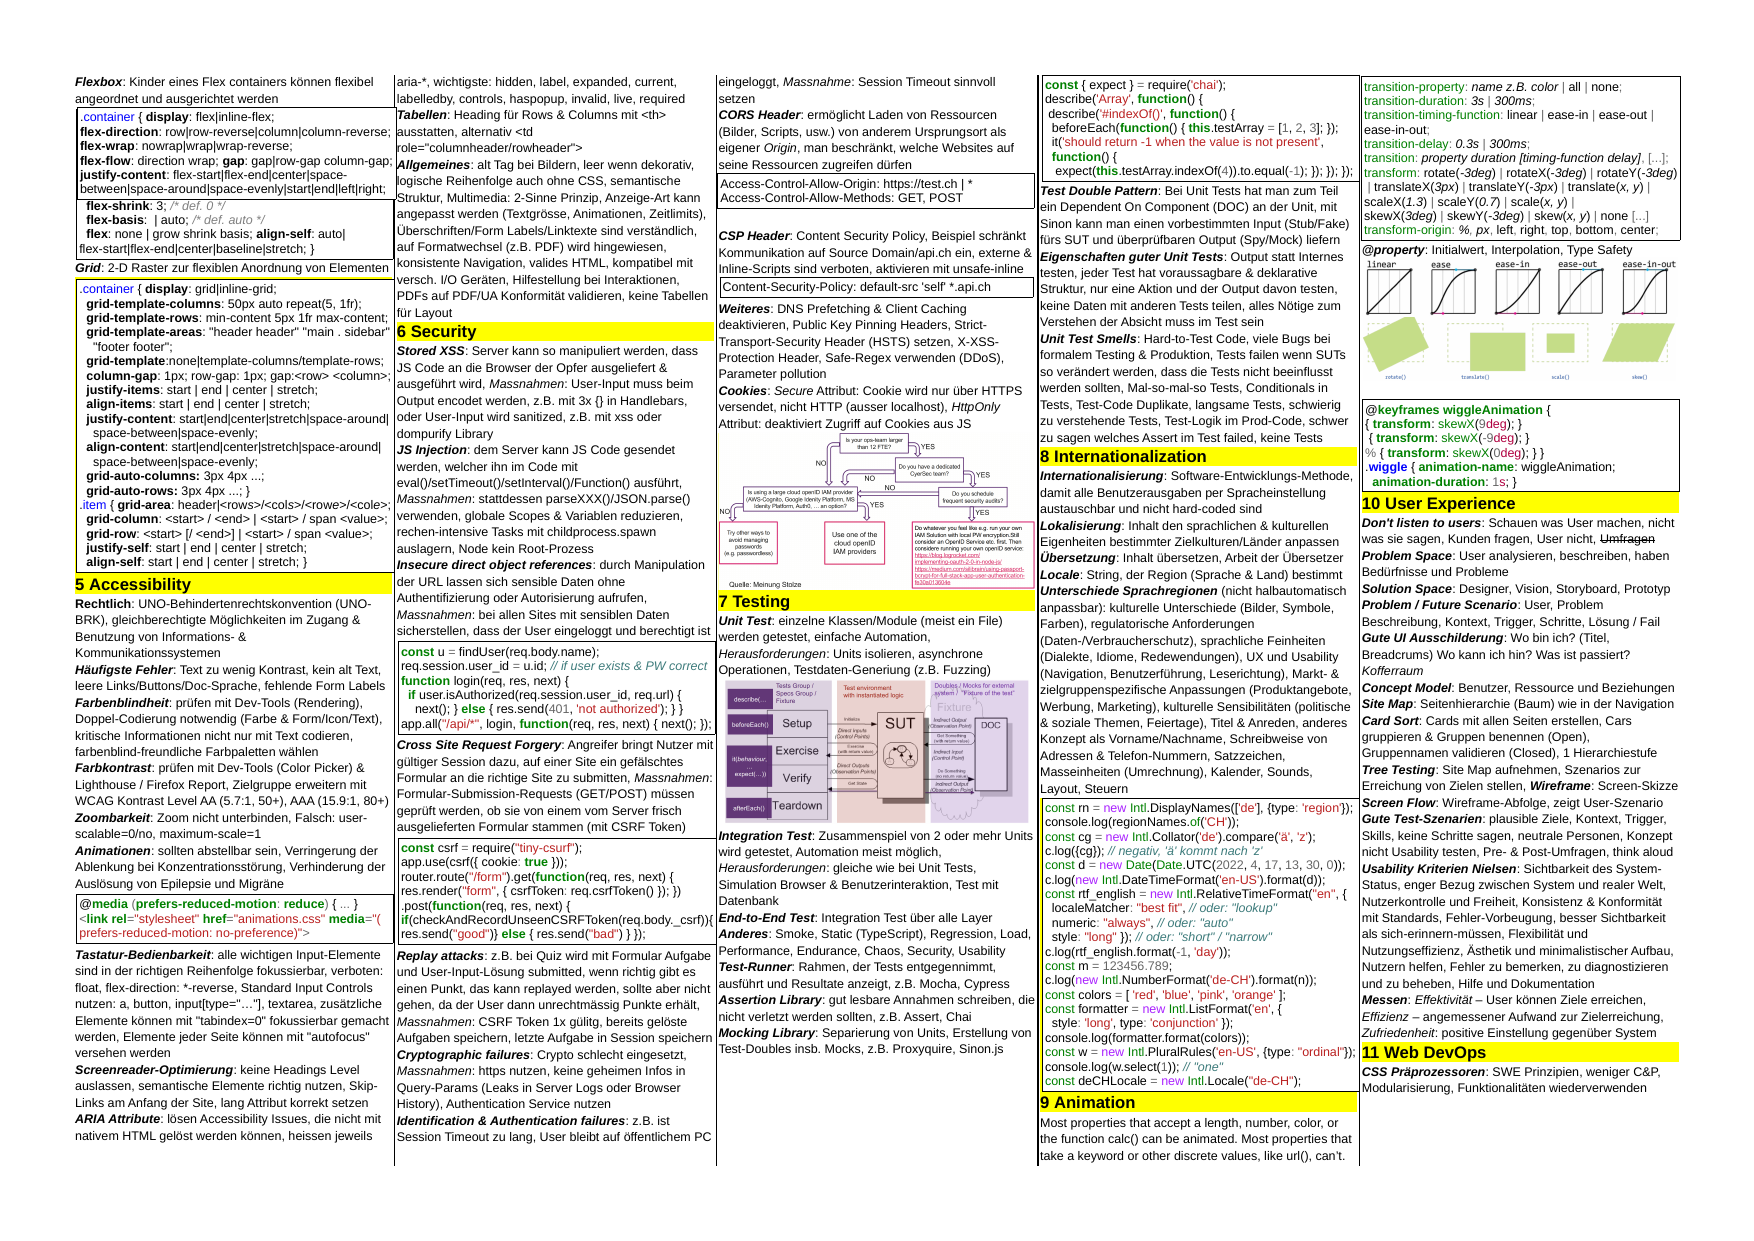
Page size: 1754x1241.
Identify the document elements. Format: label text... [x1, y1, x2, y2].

text align-content: start|end|center|stretch|space-around| [79, 440, 391, 454]
text transition-duration: 3s | 300ms; [1364, 93, 1677, 108]
text c.log(new Intl.DateTimeFormat('en-US').format(d)); [1045, 872, 1356, 887]
text Allgemeines: alt Tag bei Bildern, leer wenn dekorativ, logische Reihenfolge auch ohne CSS, semantische Struktur, Multimedia: 2-Sinne Prinzip, Anzeige-Art kann angepasst werden (Textgrösse, Animationen, Zeitlimits), Überschriften/Form Labels/Linktexte sind verständlich, auf Formatwechsel (z.B. PDF) wird hingewiesen, konsistente Navigation, valides HTML, kompatibel mit versch. I/O Geräten, Hilfestellung bei Interaktionen, PDFs auf PDF/UA Konformität validieren, keine Tabellen für Layout [397, 157, 714, 320]
text transition: property duration [timing-function delay], [...]; [1364, 151, 1677, 165]
text <link rel="stylesheet" href="animations.css" media="( [79, 911, 390, 926]
text const deCHLocale = new Intl.Locale("de-CH"); [1045, 1074, 1356, 1088]
text Card Sort: Cards mit allen Seiten erstellen, Cars gruppieren & Gruppen benennen (Open), Gruppennamen validieren (Closed), 1 Hierarchiestufe [1362, 713, 1679, 761]
text const { expect } = require('chai'); [1045, 78, 1356, 92]
text .item { grid-area: header|<rows>/<cols>/<rowe>/<cole>; [79, 497, 391, 512]
picture [1362, 257, 1679, 381]
text const formatter = new Intl.ListFormat('en', { [1045, 1002, 1356, 1016]
text transition-property: name z.B. color | all | none; [1364, 79, 1677, 93]
text Problem Space: User analysieren, beschreiben, haben Bedürfnisse und Probleme [1362, 549, 1679, 579]
text console.log(w.select(1)); // "one" [1045, 1059, 1356, 1074]
text Test Double Pattern: Bei Unit Tests hat man zum Teil ein Dependent On Component (DOC) an der Unit, mit Sinon kann man einen vorbestimmten Input (Stub/Fake) fürs SUT und überprüfbaren Output (Spy/Mock) liefern [1043, 76, 1359, 181]
text "footer footer"; [79, 339, 391, 354]
text eingeloggt, Massnahme: Session Timeout sinnvoll setzen [718, 75, 1035, 106]
text Lokalisierung: Inhalt den sprachlichen & kulturellen Eigenheiten bestimmter Zielkulturen/Länder anpassen [1040, 518, 1357, 549]
text .container { display: flex|inline-flex; [80, 110, 393, 124]
text flex-flow: direction wrap; gap: gap|row-gap column-gap; [80, 153, 393, 167]
text c.log(rtf_english.format(-1, 'day')); [1045, 944, 1356, 959]
text next(); } else { res.send(401, 'not authorized'); } } [401, 702, 712, 716]
text const m = 123456.789; [1045, 959, 1356, 973]
text const w = new Intl.PluralRules('en-US', {type: "ordinal"}); [1045, 1045, 1356, 1059]
text @keyframes wiggleAnimation { [1365, 402, 1676, 417]
text skewX(3deg) | skewY(-3deg) | skew(x, y) | none [...] [1364, 208, 1677, 223]
text prefers-reduced-motion: no-preference)"> [79, 926, 390, 940]
text between|space-around|space-evenly|start|end|left|right; [80, 182, 393, 196]
text { transform: skewX(9deg); } [1365, 417, 1676, 431]
text grid-template-rows: min-content 5px 1fr max-content; [79, 311, 391, 325]
text grid-row: <start> [/ <end>] | <start> / span <value>; [79, 526, 391, 541]
text Test Double Pattern: Bei Unit Tests hat man zum Teil ein Dependent On Component (DOC) an der Unit, mit Sinon kann man einen vorbestimmten Input (Stub/Fake) fürs SUT und überprüfbaren Output (Spy/Mock) liefern [1040, 75, 1357, 247]
text Rechtlich: UNO-Behindertenrechtskonvention (UNO-BRK), gleichberechtigte Möglichkeiten im Zugang & Benutzung von Informations- & Kommunikationssystemen [75, 597, 392, 660]
text Identification & Authentication failures: z.B. ist Session Timeout zu lang, User bleibt auf öffentlichem PC [397, 1113, 714, 1144]
text if(checkAndRecordUnseenCSRFToken(req.body._csrf)){ [401, 913, 713, 927]
text const rn = new Intl.DisplayNames(['de'], {type: 'region'}); [1045, 801, 1356, 815]
text flex-basis: | auto; /* def. auto */ [79, 213, 390, 227]
text Tree Testing: Site Map aufnehmen, Szenarios zur Erreichung von Zielen stellen, Wireframe: Screen-Skizze [1362, 763, 1679, 793]
text Cross Site Request Forgery: Angreifer bringt Nutzer mit gültiger Session dazu, auf einer Site ein gefälschtes Formular an die richtige Site zu submitten, Massnahmen: Formular-Submission-Requests (GET/POST) müssen geprüft werden, ob sie von einem vom Server frisch ausgelieferten Formular stammen (mit CSRF Token) [399, 642, 715, 734]
text [721, 278, 1033, 297]
text Tastatur-Bedienbarkeit: alle wichtigen Input-Elemente sind in der richtigen Reihenfolge fokussierbar, verboten: float, flex-direction: *-reverse, Standard Input Controls nutzen: a, button, input[type="…"], textarea, zusätzliche Elemente können mit "tabindex=0" fokussierbar gemacht werden, Elemente jeder Seite können mit "autofocus" versehen werden [77, 895, 393, 943]
text app.use(csrf({ cookie: true })); [401, 855, 713, 869]
text Replay attacks: z.B. bei Quiz wird mit Formular Aufgabe und User-Input-Lösung submitted, wenn richtig gibt es einen Punkt, das kann replayed werden, sollte aber nicht gehen, da der User dann unrechtmässig Punkte erhält, Massnahmen: CSRF Token 1x gülitg, bereits gelöste Aufgaben speichern, letzte Aufgabe in Session speichern [399, 839, 716, 944]
text justify-content: start|end|center|stretch|space-around| [79, 411, 391, 426]
subtitle User Experience [1362, 492, 1679, 513]
text Stored XSS: Server kann so manipuliert werden, dass JS Code an die Browser der Opfer ausgeliefert & ausgeführt wird, Massnahmen: User-Input muss beim Output encodet werden, z.B. mit 3x {} in Handlebars, oder User-Input wird sanitized, z.B. mit xss oder dompurify Library [397, 344, 714, 441]
text Tastatur-Bedienbarkeit: alle wichtigen Input-Elemente sind in der richtigen Reihenfolge fokussierbar, verboten: float, flex-direction: *-reverse, Standard Input Controls nutzen: a, button, input[type="…"], textarea, zusätzliche Elemente können mit "tabindex=0" fokussierbar gemacht werden, Elemente jeder Seite können mit "autofocus" versehen werden [75, 893, 392, 1060]
text Access-Control-Allow-Methods: GET, POST [720, 191, 1031, 205]
text flex-shrink: 3; /* def. 0 */ [79, 200, 390, 213]
text req.session.user_id = u.id; // if user exists & PW correct [401, 659, 712, 673]
text align-self: start | end | center | stretch; } [79, 555, 391, 569]
text Zoombarkeit: Zoom nicht unterbinden, Falsch: user-scalable=0/no, maximum-scale=1 [75, 811, 392, 841]
text Problem / Future Scenario: User, Problem Beschreibung, Kontext, Trigger, Schritte, Lösung / Fail [1362, 598, 1679, 629]
text style: "long" }); // oder: "short" / "narrow" [1045, 930, 1356, 944]
text flex-wrap: nowrap|wrap|wrap-reverse; [80, 139, 393, 153]
text space-between|space-evenly; [79, 454, 391, 469]
text CSS Präprozessoren: SWE Prinzipien, weniger C&P, Modularisierung, Funktionalitäten wiederverwenden [1362, 1064, 1679, 1095]
text Screen Flow: Wireframe-Abfolge, zeigt User-Szenario [1362, 796, 1679, 810]
text Unterschiede Sprachregionen (nicht halbautomatisch anpassbar): kulturelle Unterschiede (Bilder, Symbole, Farben), regulatorische Anforderungen (Daten-/Verbraucherschutz), sprachliche Feinheiten (Dialekte, Idiome, Redewendungen), UX und Usability (Navigation, Benutzerführung, Leserichtung), Markt- & zielgruppenspezifische Anpassungen (Produktangebote, Werbung, Marketing), kulturelle Sensibilitäten (politische & soziale Themen, Feiertage), Titel & Anreden, anderes Konzept als Vorname/Nachname, Schreibweise von Adressen & Telefon-Nummern, Satzzeichen, Masseinheiten (Umrechnung), Kalender, Sounds, Layout, Steuern [1040, 584, 1357, 796]
text grid-template-columns: 50px auto repeat(5, 1fr); [79, 296, 391, 311]
text const colors = [ 'red', 'blue', 'pink', 'orange' ]; [1045, 987, 1356, 1002]
text transition-delay: 0.3s | 300ms; [1364, 137, 1677, 151]
text Flexbox: Kinder eines Flex containers können flexibel angeordnet und ausgerichtet werden [75, 75, 392, 106]
text justify-content: flex-start|flex-end|center|space- [80, 167, 393, 182]
text Access-Control-Allow-Origin: https://test.ch | * [720, 176, 1031, 191]
text grid-auto-columns: 3px 4px ...; [79, 469, 391, 483]
text transform-origin: %, px, left, right, top, bottom, center; [1364, 223, 1677, 237]
text align-items: start | end | center | stretch; [79, 397, 391, 411]
picture [724, 679, 1030, 824]
text Häufigste Fehler: Text zu wenig Kontrast, kein alt Text, leere Links/Buttons/Doc-Sprache, fehlende Form Labels [75, 662, 392, 693]
text describe('#indexOf()', function() { [1045, 106, 1356, 121]
text transition-timing-function: linear | ease-in | ease-out | [1364, 108, 1677, 122]
text console.log(formatter.format(colors)); [1045, 1031, 1356, 1045]
text const d = new Date(Date.UTC(2022, 4, 17, 13, 30, 0)); [1045, 858, 1356, 872]
text .wiggle { animation-name: wiggleAnimation; [1365, 460, 1676, 474]
picture [718, 432, 1036, 590]
text End-to-End Test: Integration Test über alle Layer [718, 911, 1035, 925]
text router.route("/form").get(function(req, res, next) { [401, 869, 713, 884]
text Replay attacks: z.B. bei Quiz wird mit Formular Aufgabe und User-Input-Lösung submitted, wenn richtig gibt es einen Punkt, das kann replayed werden, sollte aber nicht gehen, da der User dann unrechtmässig Punkte erhält, Massnahmen: CSRF Token 1x gülitg, bereits gelöste Aufgaben speichern, letzte Aufgabe in Session speichern [397, 839, 714, 1045]
text Animationen: sollten abstellbar sein, Verringerung der Ablenkung bei Konzentrationsstörung, Verhinderung der Auslösung von Epilepsie und Migräne [75, 843, 392, 891]
subtitle Animation [1040, 798, 1357, 1112]
subtitle Security [397, 322, 714, 341]
text justify-self: start | end | center | stretch; [79, 541, 391, 555]
text @property: Initialwert, Interpolation, Type Safety [1362, 241, 1679, 257]
text app.all("/api/*", login, function(req, res, next) { next(); }); [401, 716, 712, 731]
text Farbkontrast: prüfen mit Dev-Tools (Color Picker) & Lighthouse / Firefox Report, Zielgruppe erweitern mit WCAG Kontrast Level AA (5.7:1, 50+), AAA (15.9:1, 80+) [75, 761, 392, 808]
text animation-duration: 1s; } [1365, 474, 1676, 488]
subtitle Testing [718, 590, 1035, 611]
text Content-Security-Policy: default-src 'self' *.api.ch [722, 280, 1030, 294]
subtitle Web DevOps [1362, 1042, 1679, 1062]
text flex-start|flex-end|center|baseline|stretch; } [79, 241, 390, 256]
text transform: rotate(-3deg) | rotateX(-3deg) | rotateY(-3deg) [1364, 165, 1677, 180]
text Gute UI Ausschilderung: Wo bin ich? (Titel, Breadcrums) Wo kann ich hin? Was ist passiert? Kofferraum [1362, 631, 1679, 678]
text Solution Space: Designer, Vision, Storyboard, Prototyp [1362, 582, 1679, 596]
subtitle Internationalization [1040, 447, 1357, 466]
text grid-auto-rows: 3px 4px ...; } [79, 483, 391, 497]
text const rtf_english = new Intl.RelativeTimeFormat("en", { [1045, 887, 1356, 901]
text Cryptographic failures: Crypto schlecht eingesetzt, Massnahmen: https nutzen, keine geheimen Infos in Query-Params (Leaks in Server Logs oder Browser History), Authentication Service nutzen [397, 1047, 714, 1111]
text Test-Runner: Rahmen, der Tests entgegennimmt, ausführt und Resultate anzeigt, z.B. Mocha, Cypress [718, 960, 1035, 991]
text style: 'long', type: 'conjunction' }); [1045, 1016, 1356, 1031]
text Farbenblindheit: prüfen mit Dev-Tools (Rendering), Doppel-Codierung notwendig (Farbe & Form/Icon/Text), kritische Informationen nicht nur mit Text codieren, farbenblind-freundliche Farbpaletten wählen [75, 695, 392, 759]
text Don't listen to users: Schauen was User machen, nicht was sie sagen, Kunden fragen, User nicht, Umfragen [1362, 516, 1679, 547]
text Unit Test: einzelne Klassen/Module (meist ein File) werden getestet, einfache Automation, Herausforderungen: Units isolieren, asynchrone Operationen, Testdaten-Generiung (z.B. Fuzzing) [718, 613, 1035, 677]
text res.render("form", { csrfToken: req.csrfToken() }); }) [401, 884, 713, 898]
text grid-template:none|template-columns/template-rows; [79, 354, 391, 368]
text localeMatcher: "best fit", // oder: "lookup" [1045, 901, 1356, 916]
text space-between|space-evenly; [79, 426, 391, 440]
text it('should return -1 when the value is not present', [1045, 135, 1356, 149]
text Cookies: Secure Attribut: Cookie wird nur über HTTPS versendet, nicht HTTP (ausser localhost), HttpOnly Attribut: deaktiviert Zugriff auf Cookies aus JS [718, 383, 1035, 431]
text Locale: String, der Region (Sprache & Land) bestimmt [1040, 567, 1357, 582]
text Übersetzung: Inhalt übersetzen, Arbeit der Übersetzer [1040, 551, 1357, 565]
text .post(function(req, res, next) { [401, 898, 713, 913]
text @media (prefers-reduced-motion: reduce) { ... } [79, 897, 390, 911]
text if user.isAuthorized(req.session.user_id, req.url) { [401, 687, 712, 702]
text c.log({cg}); // negativ, 'ä' kommt nach 'z' [1045, 844, 1356, 858]
text Usability Kriterien Nielsen: Sichtbarkeit des System-Status, enger Bezug zwischen System und realer Welt, Nutzerkontrolle und Freiheit, Konsistenz & Konformität mit Standards, Fehler-Vorbeugung, besser Sichtbarkeit als sich-erinnern-müssen, Flexibilität und Nutzungseffizienz, Ästhetik und minimalistischer Aufbau, Nutzern helfen, Fehler zu bemerken, zu diagnostizieren und zu beheben, Hilfe und Dokumentation [1362, 861, 1679, 991]
text { transform: skewX(-9deg); } [1365, 431, 1676, 445]
text Site Map: Seitenhierarchie (Baum) wie in der Navigation [1362, 697, 1679, 711]
text Integration Test: Zusammenspiel von 2 oder mehr Units wird getestet, Automation meist möglich, Herausforderungen: gleiche wie bei Unit Tests, Simulation Browser & Benutzerinteraktion, Test mit Datenbank [718, 679, 1035, 908]
text aria-*, wichtigste: hidden, label, expanded, current, labelledby, controls, haspopup, invalid, live, required [397, 75, 714, 106]
text Gute Test-Szenarien: plausible Ziele, Kontext, Trigger, Skills, keine Schritte sagen, neutrale Personen, Konzept nicht Usability testen, Pre- & Post-Umfragen, think aloud [1362, 812, 1679, 859]
text Messen: Effektivität – User können Ziele erreichen, Effizienz – angemessener Aufwand zur Zielerreichung, Zufriedenheit: positive Einstellung gegenüber System [1362, 993, 1679, 1040]
text ease-in-out; [1364, 122, 1677, 137]
text Eigenschaften guter Unit Tests: Output statt Internes testen, jeder Test hat voraussagbare & deklarative Struktur, nur eine Aktion und der Output davon testen, keine Daten mit anderen Tests teilen, alles Nötige zum Verstehen der Absicht muss im Test sein [1040, 249, 1357, 329]
text const csrf = require("tiny-csurf"); [401, 841, 713, 855]
text Tabellen: Heading für Rows & Columns mit <th> ausstatten, alternativ <td role="columnheader/rowheader"> [397, 108, 714, 155]
text column-gap: 1px; row-gap: 1px; gap:<row> <column>; [79, 368, 391, 382]
text Cross Site Request Forgery: Angreifer bringt Nutzer mit gültiger Session dazu, auf einer Site ein gefälschtes Formular an die richtige Site zu submitten, Massnahmen: Formular-Submission-Requests (GET/POST) müssen geprüft werden, ob sie von einem vom Server frisch ausgelieferten Formular stammen (mit CSRF Token) [397, 642, 714, 834]
text flex: none | grow shrink basis; align-self: auto| [79, 227, 390, 241]
text function() { [1045, 149, 1356, 164]
text [78, 108, 396, 199]
text function login(req, res, next) { [401, 673, 712, 687]
text Assertion Library: gut lesbare Annahmen schreiben, die nicht verletzt werden sollten, z.B. Assert, Chai [718, 993, 1035, 1024]
text Screenreader-Optimierung: keine Headings Level auslassen, semantische Elemente richtig nutzen, Skip-Links am Anfang der Site, lang Attribut korrekt setzen [75, 1062, 392, 1110]
text Most properties that accept a length, number, color, or the function calc() can be animated. Most properties that take a keyword or other discrete values, like url(), can’t. [1040, 1115, 1357, 1162]
subtitle Accessibility [75, 277, 392, 594]
text Anderes: Smoke, Static (TypeScript), Regression, Load, Performance, Endurance, Chaos, Security, Usability [718, 927, 1035, 958]
text grid-template-areas: "header header" "main . sidebar" [79, 325, 391, 339]
text Insecure direct object references: durch Manipulation der URL lassen sich sensible Daten ohne Authentifizierung oder Autorisierung aufrufen, Massnahmen: bei allen Sites mit sensiblen Daten sicherstellen, dass der User eingeloggt und berechtigt ist [397, 558, 714, 638]
text Concept Model: Benutzer, Ressource und Beziehungen [1362, 680, 1679, 695]
text CORS Header: ermöglicht Laden von Ressourcen (Bilder, Scripts, usw.) von anderem Ursprungsort als eigener Origin, man beschränkt, welche Websites auf seine Ressourcen zugreifen dürfen [718, 108, 1035, 172]
text beforeEach(function() { this.testArray = [1, 2, 3]; }); [1045, 121, 1356, 135]
text const cg = new Intl.Collator('de').compare('ä', 'z'); [1045, 829, 1356, 844]
text scaleX(1.3) | scaleY(0.7) | scale(x, y) | [1364, 194, 1677, 208]
text | translateX(3px) | translateY(-3px) | translate(x, y) | [1364, 180, 1677, 194]
text % { transform: skewX(0deg); } } [1365, 445, 1676, 460]
text console.log(regionNames.of('CH')); [1045, 815, 1356, 829]
text Grid: 2-D Raster zur flexiblen Anordnung von Elementen [75, 108, 392, 275]
text ARIA Attribute: lösen Accessibility Issues, die nicht mit nativem HTML gelöst werden können, heissen jeweils [75, 1112, 392, 1143]
text describe('Array', function() { [1045, 92, 1356, 106]
text res.send("good")} else { res.send("bad") } }); [401, 927, 713, 941]
text Weiteres: DNS Prefetching & Client Caching deaktivieren, Public Key Pinning Headers, Strict-Transport-Security Header (HSTS) setzen, X-XSS-Protection Header, Safe-Regex verwenden (DDoS), Parameter pollution [718, 278, 1035, 381]
text [1362, 77, 1680, 240]
text justify-items: start | end | center | stretch; [79, 382, 391, 397]
text CSP Header: Content Security Policy, Beispiel schränkt Kommunikation auf Source Domain/api.ch ein, externe & Inline-Scripts sind verboten, aktivieren mit unsafe-inline [718, 229, 1035, 276]
text grid-column: <start> / <end> | <start> / span <value>; [79, 512, 391, 526]
text const u = findUser(req.body.name); [401, 644, 712, 659]
text [718, 174, 1034, 208]
text .container { display: grid|inline-grid; [79, 282, 391, 296]
text Grid: 2-D Raster zur flexiblen Anordnung von Elementen [77, 200, 393, 259]
text Unit Test Smells: Hard-to-Test Code, viele Bugs bei formalem Testing & Produktion, Tests failen wenn SUTs so verändert werden, dass die Tests nicht beeinflusst werden sollten, Mal-so-mal-so Tests, Conditionals in Tests, Test-Code Duplikate, langsame Tests, schwierig zu verstehende Tests, Test-Logik im Prod-Code, schwer zu sagen welches Assert im Test failed, keine Tests [1040, 331, 1357, 444]
text Mocking Library: Separierung von Units, Erstellung von Test-Doubles insb. Mocks, z.B. Proxyquire, Sinon.js [718, 1026, 1035, 1057]
text JS Injection: dem Server kann JS Code gesendet werden, welcher ihn im Code mit eval()/setTimeout()/setInterval()/Function() ausführt, Massnahmen: stattdessen parseXXX()/JSON.parse() verwenden, globale Scopes & Variablen reduzieren, rechen-intensive Tasks mit childprocess.spawn auslagern, Node kein Root-Prozess [397, 443, 714, 556]
text c.log(new Intl.NumberFormat('de-CH').format(n)); [1045, 973, 1356, 987]
text numeric: "always", // oder: "auto" [1045, 916, 1356, 930]
text flex-direction: row|row-reverse|column|column-reverse; [80, 124, 393, 139]
text Internationalisierung: Software-Entwicklungs-Methode, damit alle Benutzerausgaben per Spracheinstellung austauschbar und nicht hard-coded sind [1040, 469, 1357, 516]
text expect(this.testArray.indexOf(4)).to.equal(-1); }); }); }); [1045, 164, 1356, 178]
